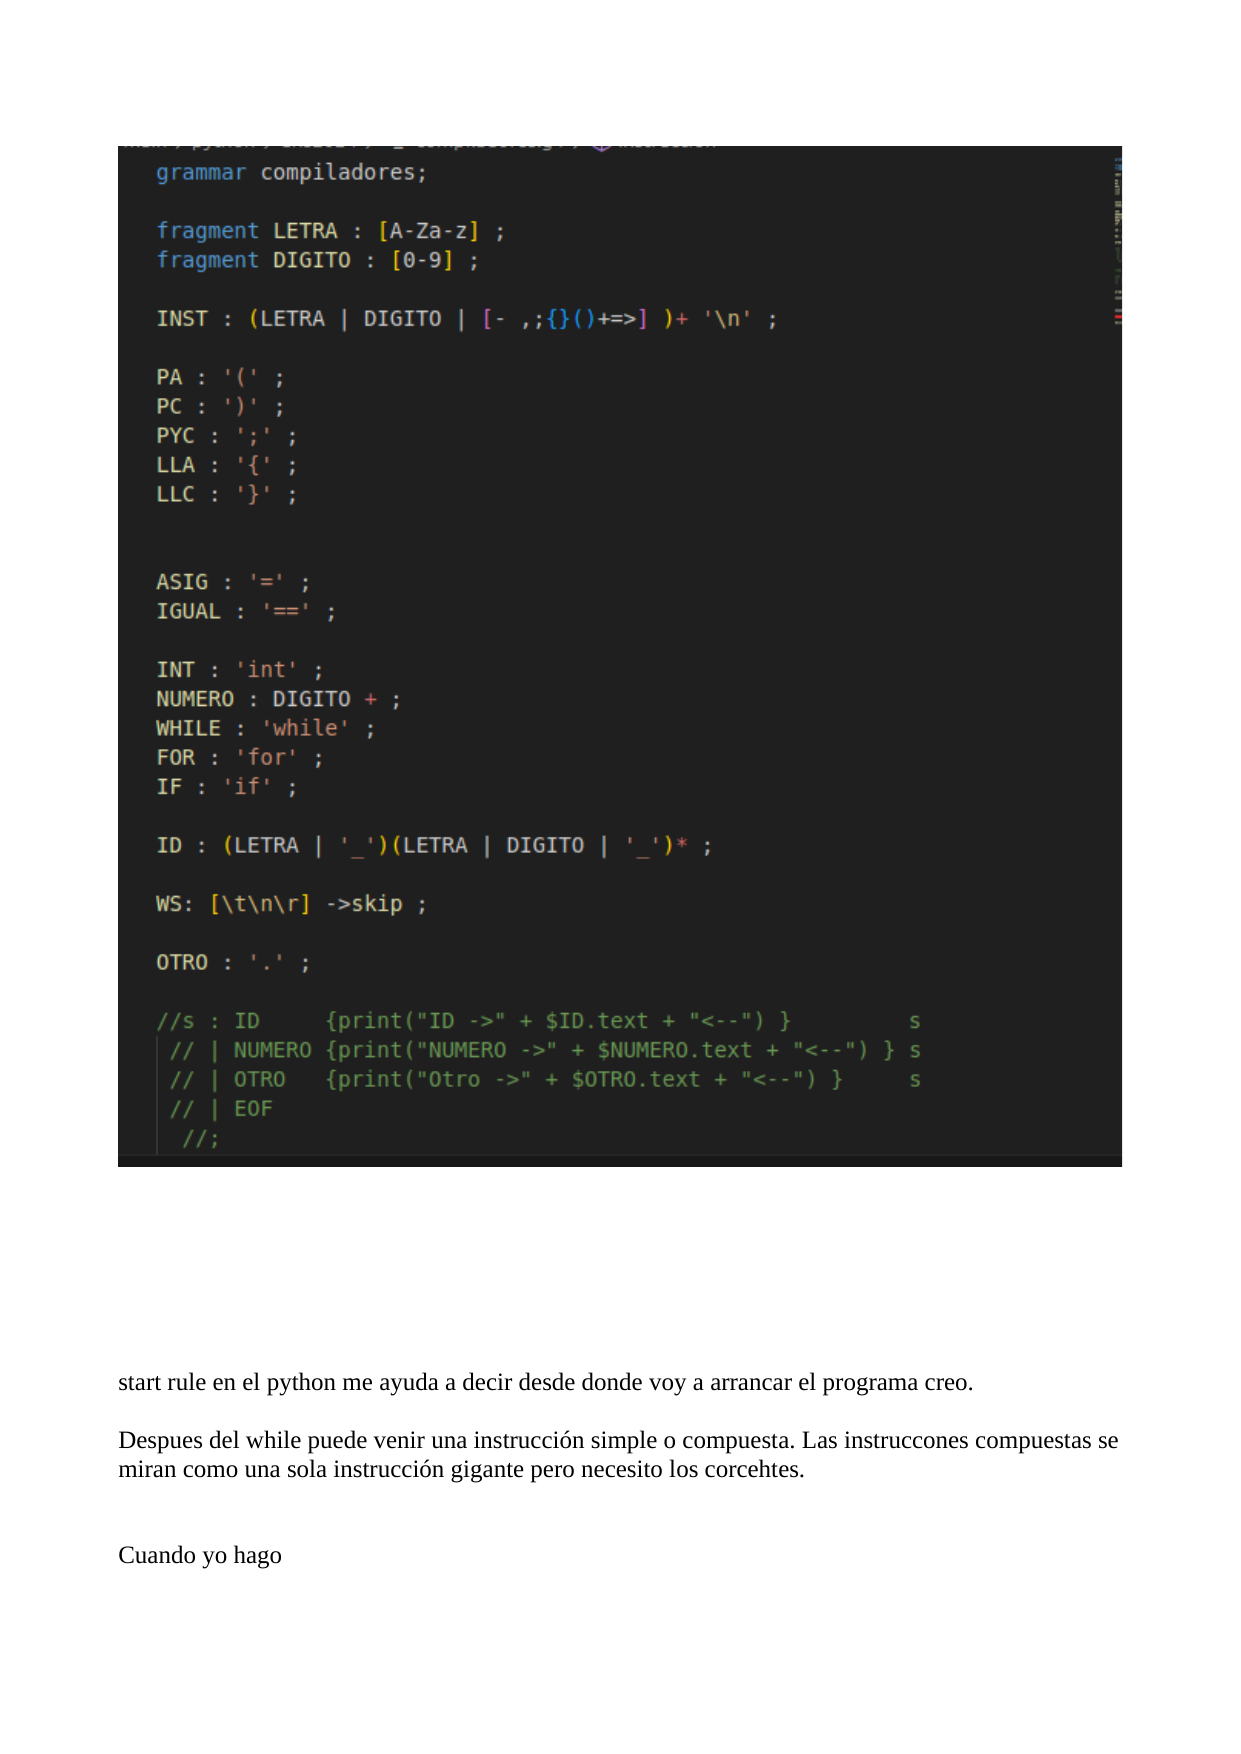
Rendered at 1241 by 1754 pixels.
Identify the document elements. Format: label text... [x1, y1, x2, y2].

picture [118, 146, 1123, 1167]
text Cuando yo hago [118, 1540, 1122, 1569]
text Despues del while puede venir una instrucción simple o compuesta. Las instruccones compuestas se miran como una sola instrucción gigante pero necesito los corcehtes. [118, 1425, 1122, 1482]
text start rule en el python me ayuda a decir desde donde voy a arrancar el programa creo. [118, 1367, 1122, 1396]
